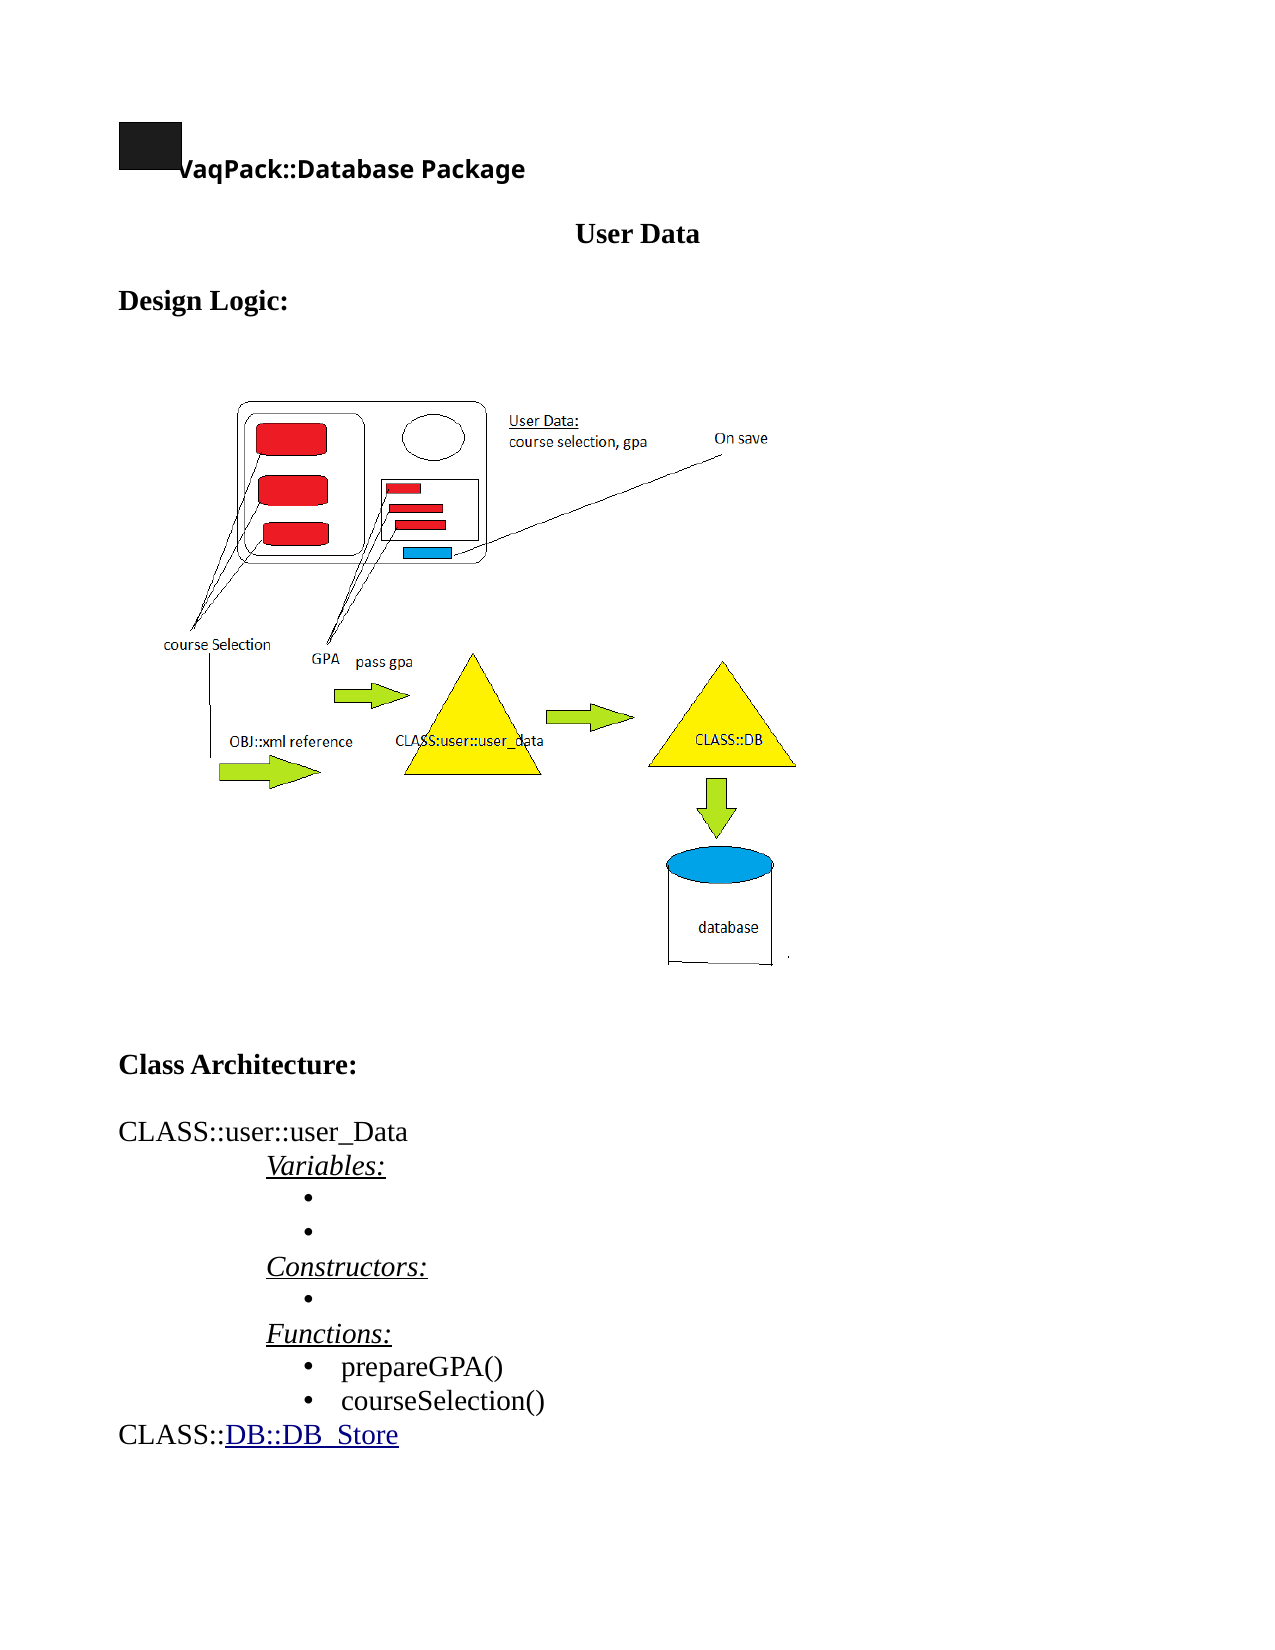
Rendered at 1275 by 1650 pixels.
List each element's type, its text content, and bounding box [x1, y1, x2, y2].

text Variables: [118, 1148, 1157, 1181]
text User Data [118, 216, 1157, 249]
list prepareGPA() [303, 1349, 1157, 1383]
text Class Architecture: [118, 1047, 1157, 1081]
text Design Logic: [118, 283, 1157, 316]
text Functions: [118, 1316, 1157, 1349]
picture [158, 334, 1048, 1014]
text CLASS::DB::DB_Store [118, 1417, 1157, 1450]
text CLASS::user::user_Data [118, 1114, 1157, 1148]
text Constructors: [118, 1249, 1157, 1282]
list courseSelection() [303, 1383, 1157, 1417]
